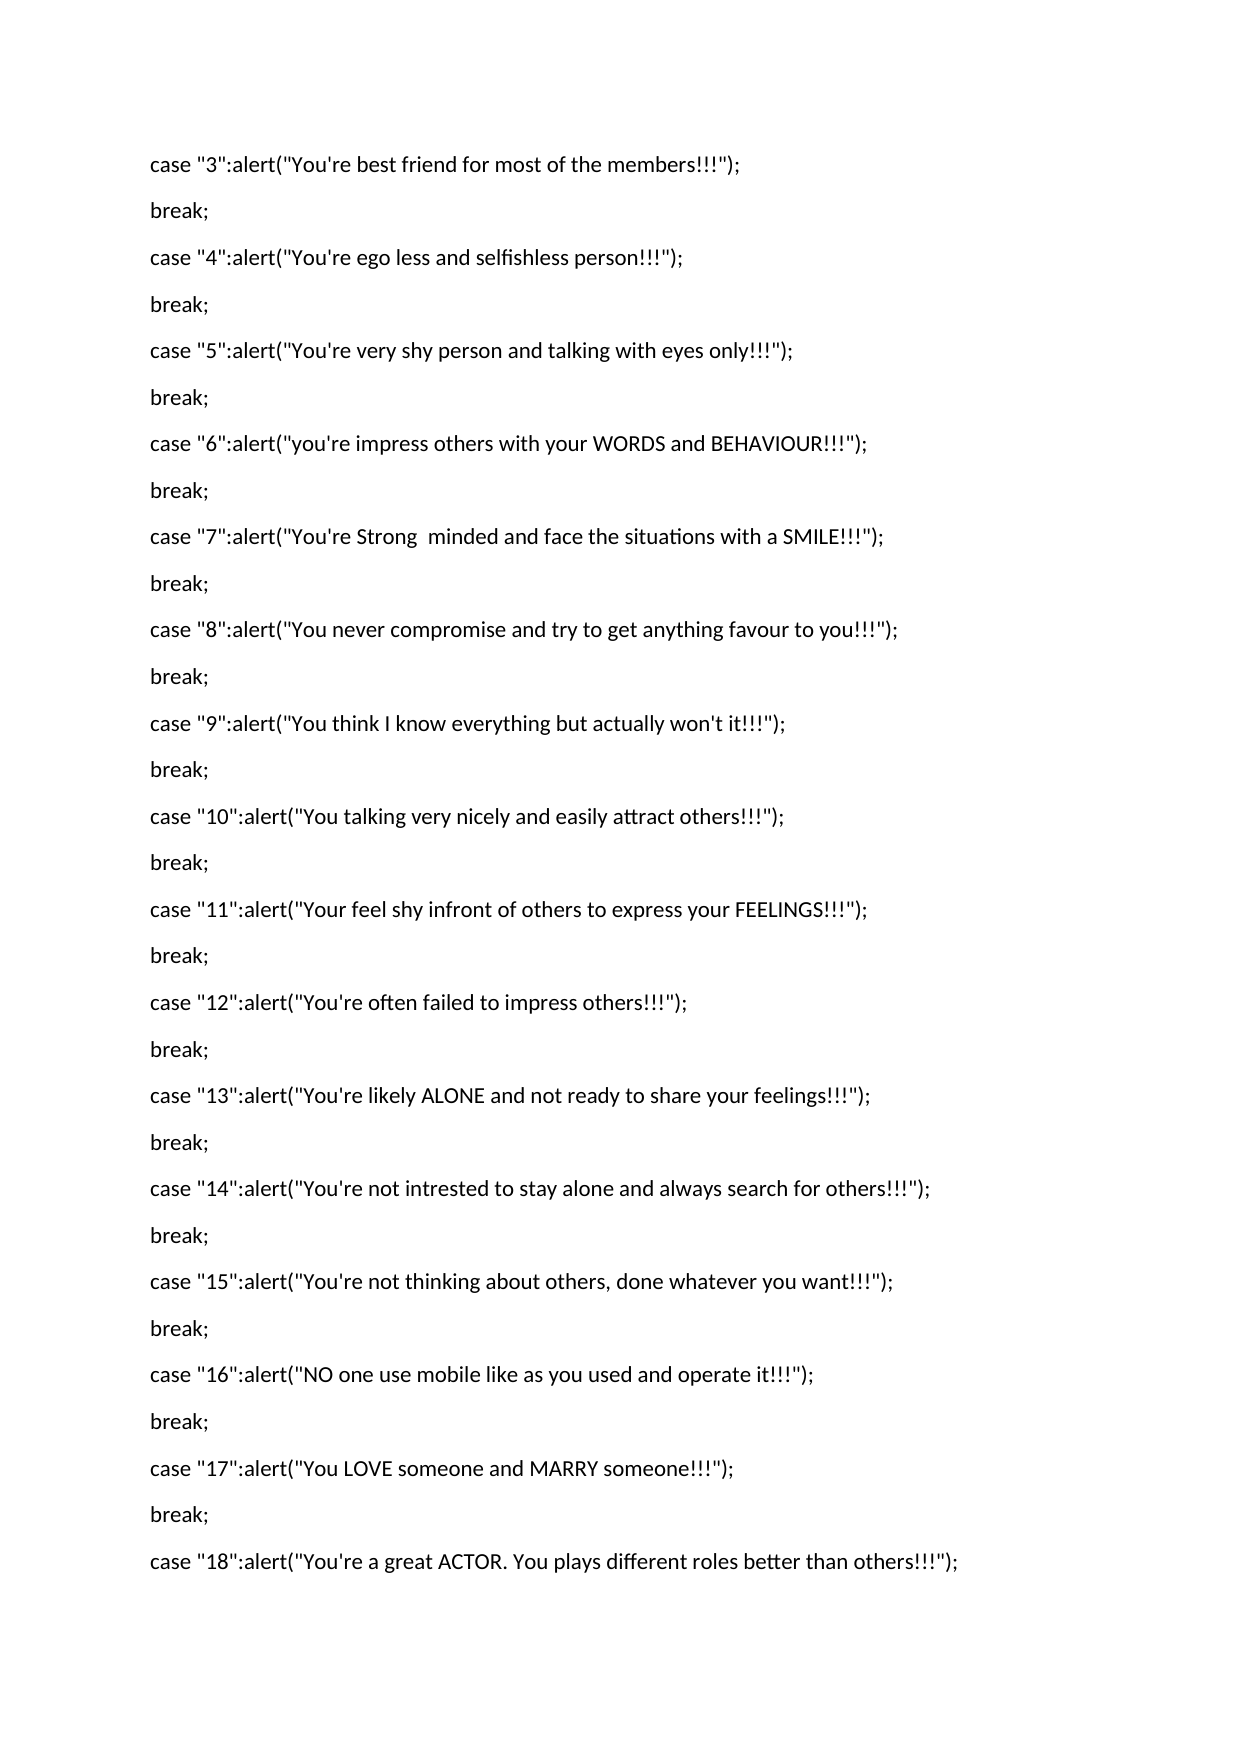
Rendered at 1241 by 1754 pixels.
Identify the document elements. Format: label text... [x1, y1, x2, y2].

text case "9":alert("You think I know everything but actually won't it!!!"); [150, 709, 1090, 737]
text break; [150, 1500, 1090, 1528]
text break; [150, 1314, 1090, 1342]
text break; [150, 1407, 1090, 1435]
text case "7":alert("You're Strong minded and face the situations with a SMILE!!!"); [150, 522, 1090, 551]
text case "14":alert("You're not intrested to stay alone and always search for others!!!"); [150, 1174, 1090, 1202]
text break; [150, 1035, 1090, 1063]
text case "15":alert("You're not thinking about others, done whatever you want!!!"); [150, 1267, 1090, 1296]
text case "16":alert("NO one use mobile like as you used and operate it!!!"); [150, 1361, 1090, 1389]
text case "5":alert("You're very shy person and talking with eyes only!!!"); [150, 336, 1090, 364]
text break; [150, 848, 1090, 876]
text case "10":alert("You talking very nicely and easily attract others!!!"); [150, 802, 1090, 830]
text case "11":alert("Your feel shy infront of others to express your FEELINGS!!!"); [150, 895, 1090, 923]
text case "8":alert("You never compromise and try to get anything favour to you!!!"); [150, 616, 1090, 644]
text case "12":alert("You're often failed to impress others!!!"); [150, 988, 1090, 1016]
text break; [150, 476, 1090, 504]
text break; [150, 1221, 1090, 1249]
text break; [150, 383, 1090, 411]
text break; [150, 197, 1090, 224]
text case "3":alert("You're best friend for most of the members!!!"); [150, 150, 1090, 178]
text break; [150, 662, 1090, 690]
text break; [150, 1128, 1090, 1156]
text case "18":alert("You're a great ACTOR. You plays different roles better than others!!!"); [150, 1547, 1090, 1575]
text break; [150, 755, 1090, 783]
text case "13":alert("You're likely ALONE and not ready to share your feelings!!!"); [150, 1081, 1090, 1109]
text break; [150, 569, 1090, 597]
text case "4":alert("You're ego less and selfishless person!!!"); [150, 243, 1090, 271]
text break; [150, 290, 1090, 318]
text case "17":alert("You LOVE someone and MARRY someone!!!"); [150, 1454, 1090, 1482]
text case "6":alert("you're impress others with your WORDS and BEHAVIOUR!!!"); [150, 429, 1090, 457]
text break; [150, 942, 1090, 969]
